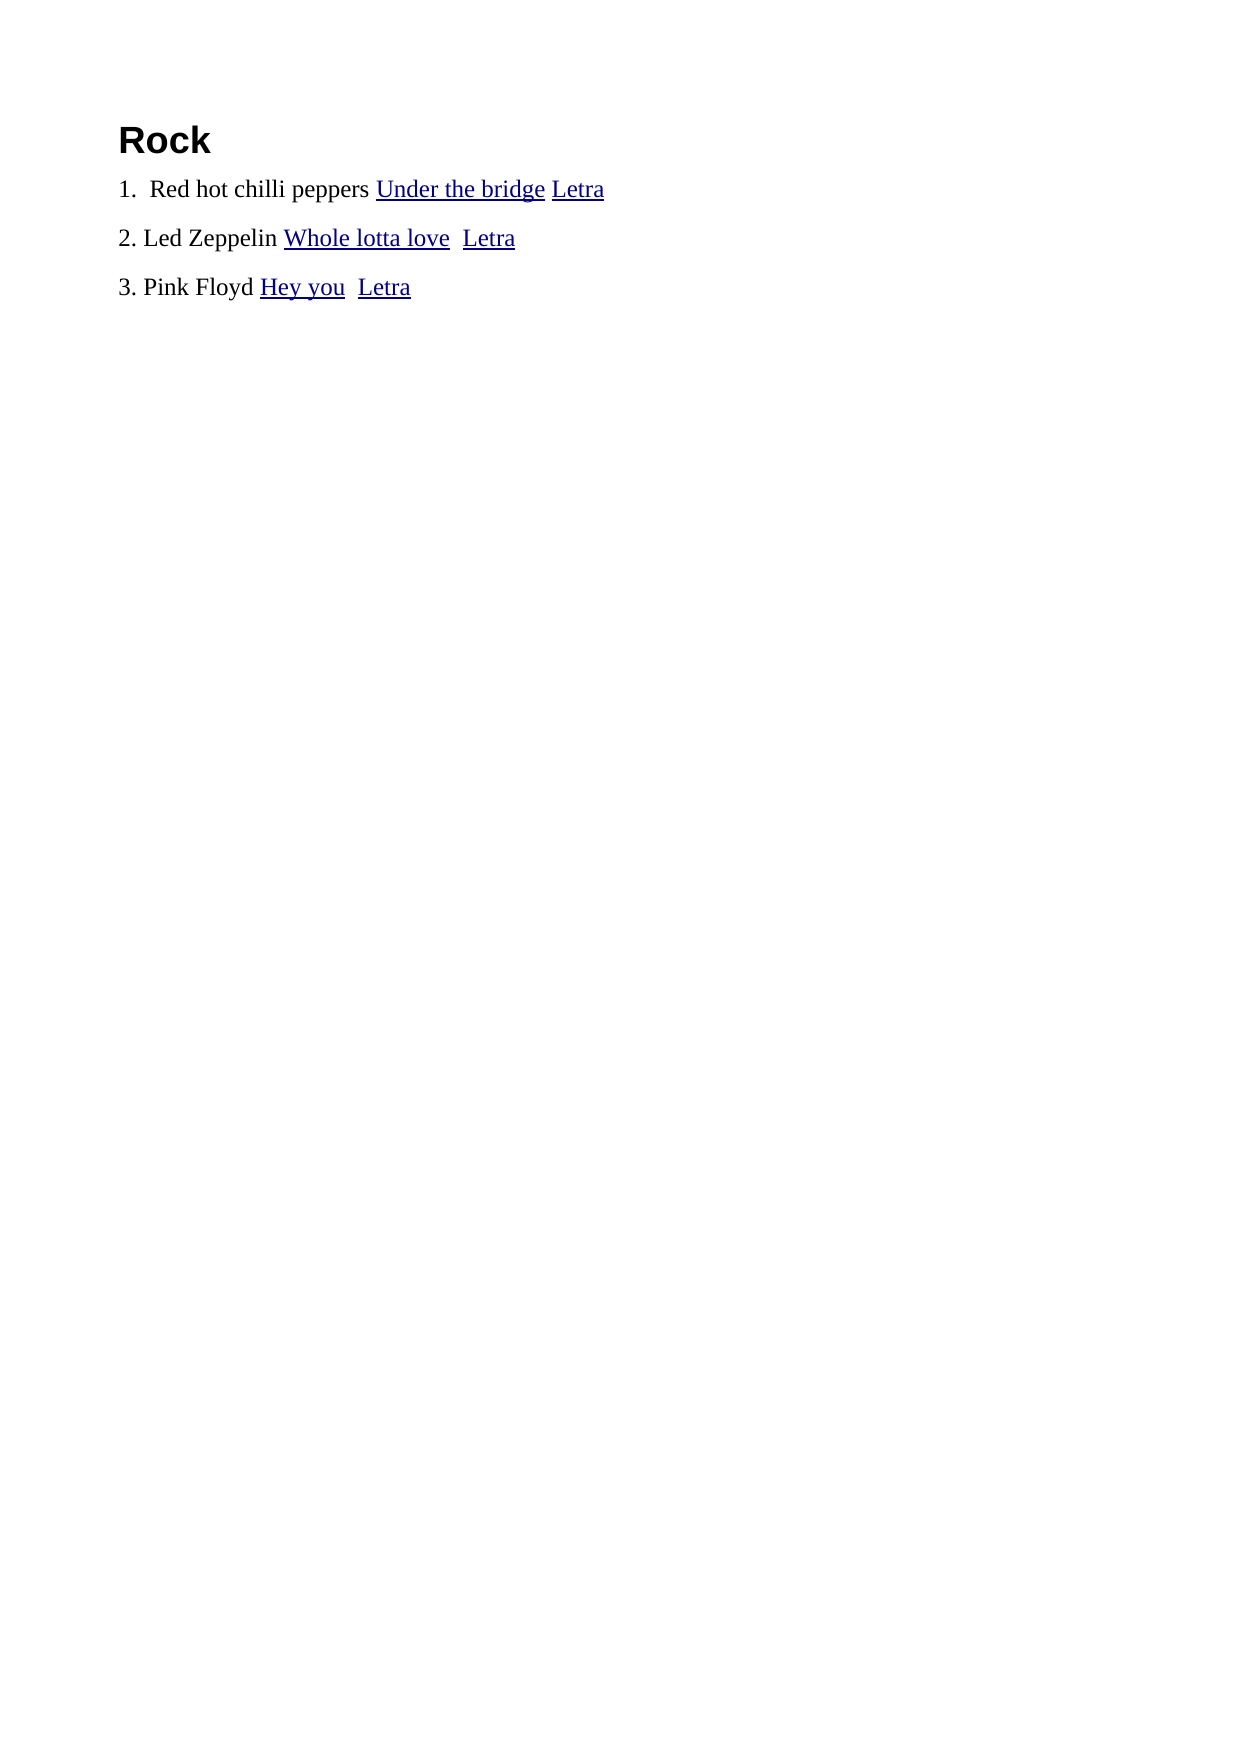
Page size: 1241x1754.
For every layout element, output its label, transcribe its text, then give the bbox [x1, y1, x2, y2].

text 3. Pink Floyd Hey you Letra [118, 272, 1122, 301]
text 2. Led Zeppelin Whole lotta love Letra [118, 223, 1122, 252]
subtitle Rock [118, 118, 1122, 162]
text 1. Red hot chilli peppers Under the bridge Letra [118, 174, 1122, 203]
